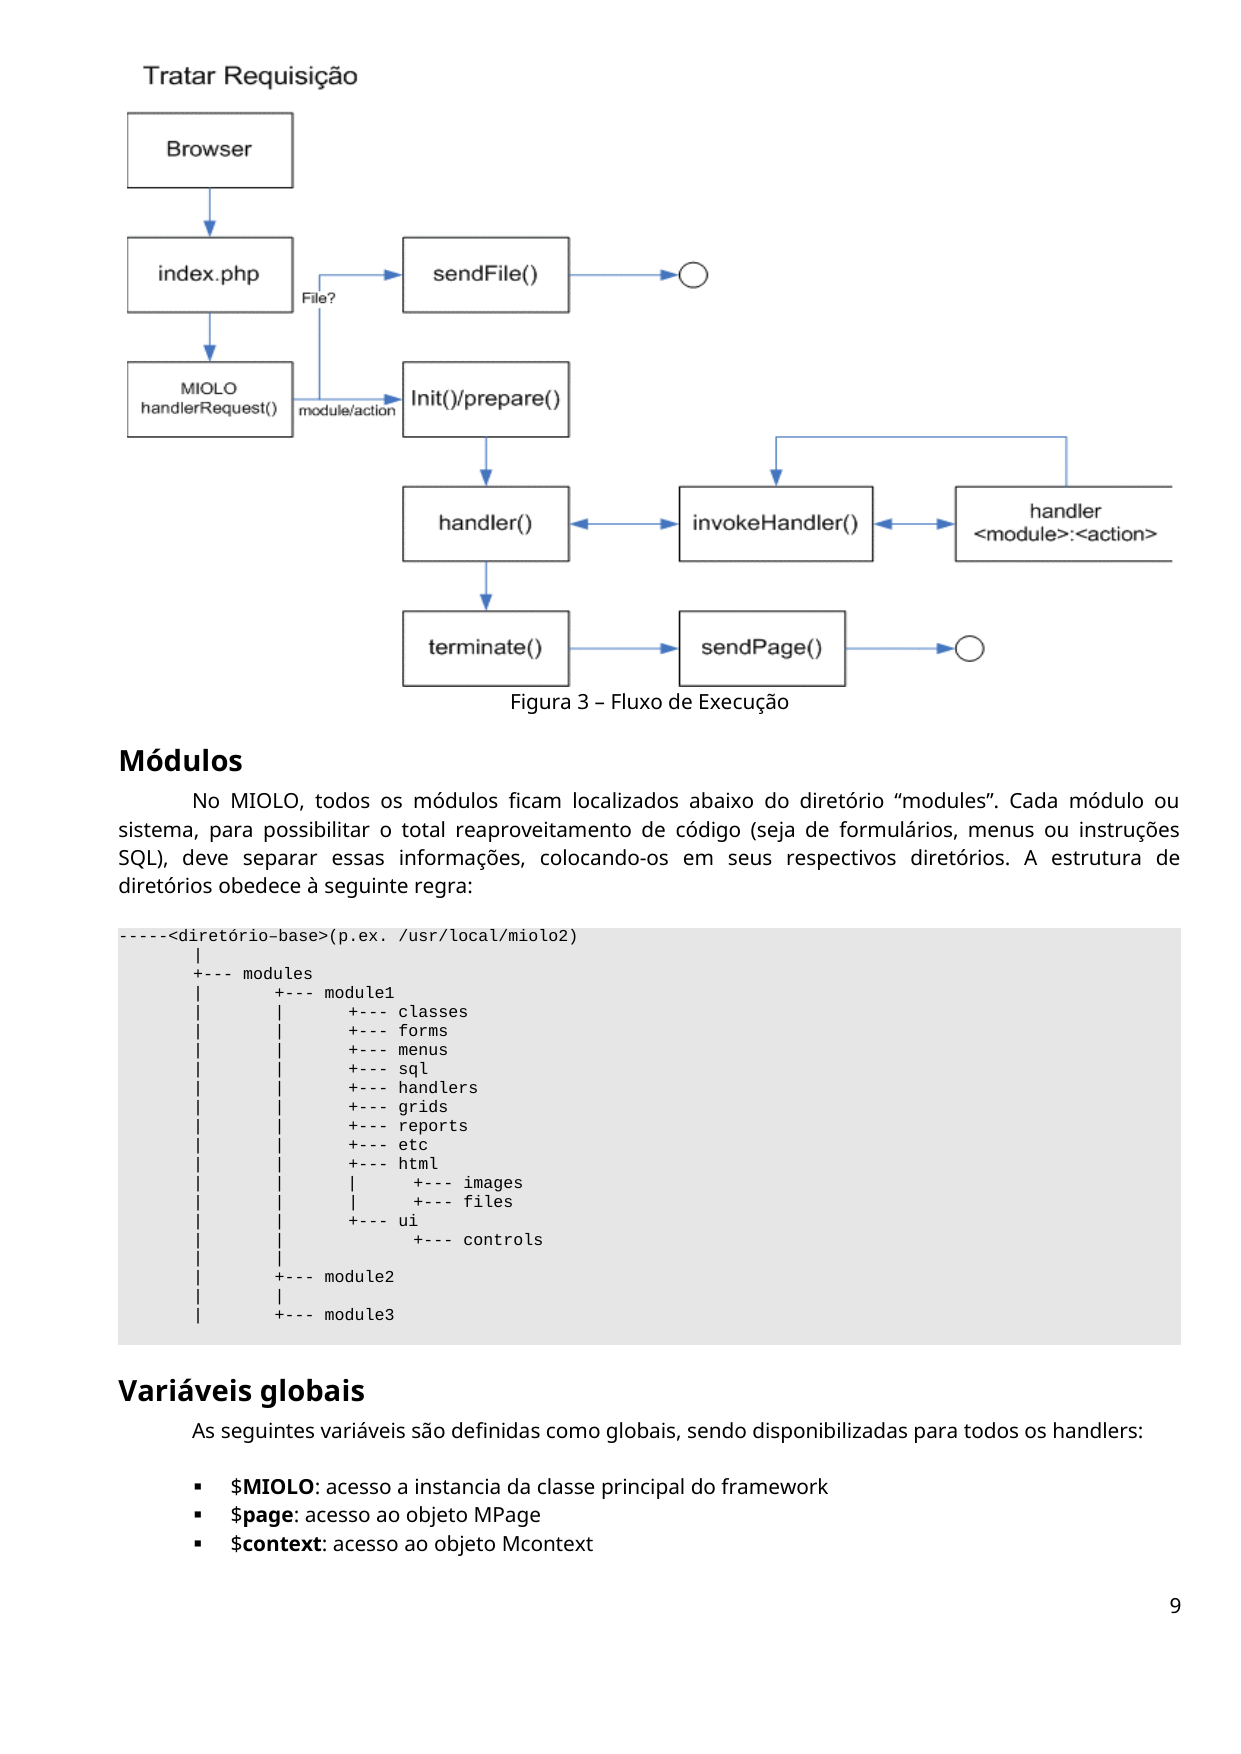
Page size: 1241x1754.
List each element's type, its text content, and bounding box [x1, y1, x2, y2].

text | | +--- reports [118, 1117, 1181, 1136]
text | | +--- controls [118, 1231, 1181, 1250]
text | | | +--- files [118, 1193, 1181, 1212]
text | | +--- forms [118, 1022, 1181, 1041]
text | | [118, 1250, 1181, 1269]
text | +--- module3 [118, 1307, 1181, 1326]
text | [118, 947, 1181, 966]
text | | +--- grids [118, 1098, 1181, 1117]
text As seguintes variáveis são definidas como globais, sendo disponibilizadas para todos os handlers: [118, 1416, 1181, 1444]
text | | | +--- images [118, 1174, 1181, 1193]
list $page: acesso ao objeto MPage [193, 1500, 1181, 1529]
text | | +--- menus [118, 1041, 1181, 1060]
subtitle Variáveis globais [118, 1370, 1181, 1409]
list $context: acesso ao objeto Mcontext [193, 1529, 1181, 1557]
text -----<diretório–base>(p.ex. /usr/local/miolo2) [118, 928, 1181, 947]
list $MIOLO: acesso a instancia da classe principal do framework [193, 1472, 1181, 1500]
text +--- modules [118, 966, 1181, 984]
subtitle Módulos [118, 740, 1181, 780]
text | | [118, 1288, 1181, 1307]
text No MIOLO, todos os módulos ficam localizados abaixo do diretório “modules”. Cada módulo ou sistema, para possibilitar o total reaproveitamento de código (seja de formulários, menus ou instruções SQL), deve separar essas informações, colocando-os em seus respectivos diretórios. A estrutura de diretórios obedece à seguinte regra: [118, 786, 1181, 899]
text | | +--- etc [118, 1136, 1181, 1155]
text | | +--- ui [118, 1212, 1181, 1231]
text | +--- module1 [118, 984, 1181, 1003]
text | | +--- classes [118, 1003, 1181, 1022]
text | | +--- handlers [118, 1079, 1181, 1098]
text | +--- module2 [118, 1269, 1181, 1288]
text | | +--- html [118, 1155, 1181, 1174]
text | | +--- sql [118, 1060, 1181, 1079]
text Figura 3 – Fluxo de Execução [118, 59, 1181, 715]
